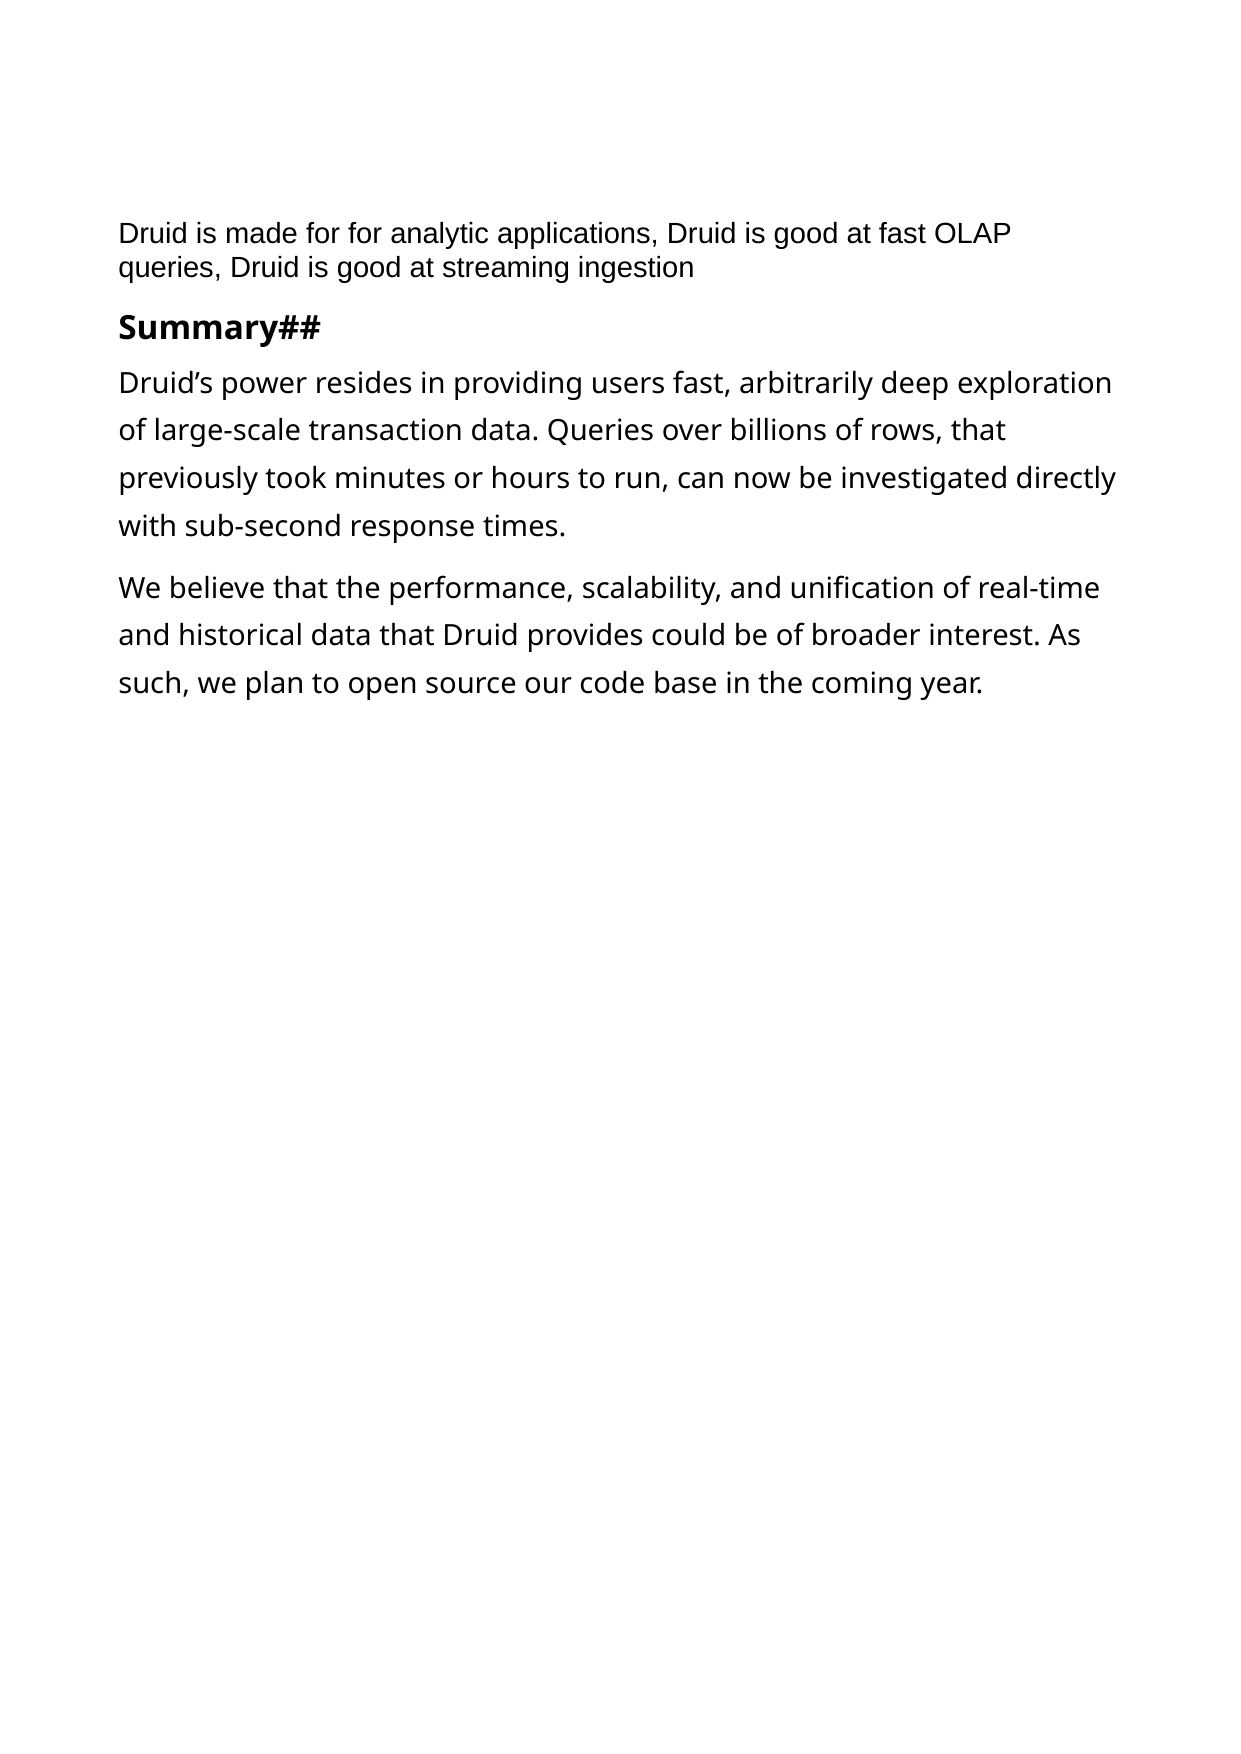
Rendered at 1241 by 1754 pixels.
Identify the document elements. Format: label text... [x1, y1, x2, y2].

text We believe that the performance, scalability, and unification of real-time and historical data that Druid provides could be of broader interest. As such, we plan to open source our code base in the coming year. [118, 567, 1122, 702]
text Druid’s power resides in providing users fast, arbitrarily deep exploration of large-scale transaction data. Queries over billions of rows, that previously took minutes or hours to run, can now be investigated directly with sub-second response times. [118, 362, 1122, 544]
subtitle Summary## [118, 304, 1122, 349]
text Druid is made for for analytic applications, Druid is good at fast OLAP queries, Druid is good at streaming ingestion [118, 216, 1122, 283]
